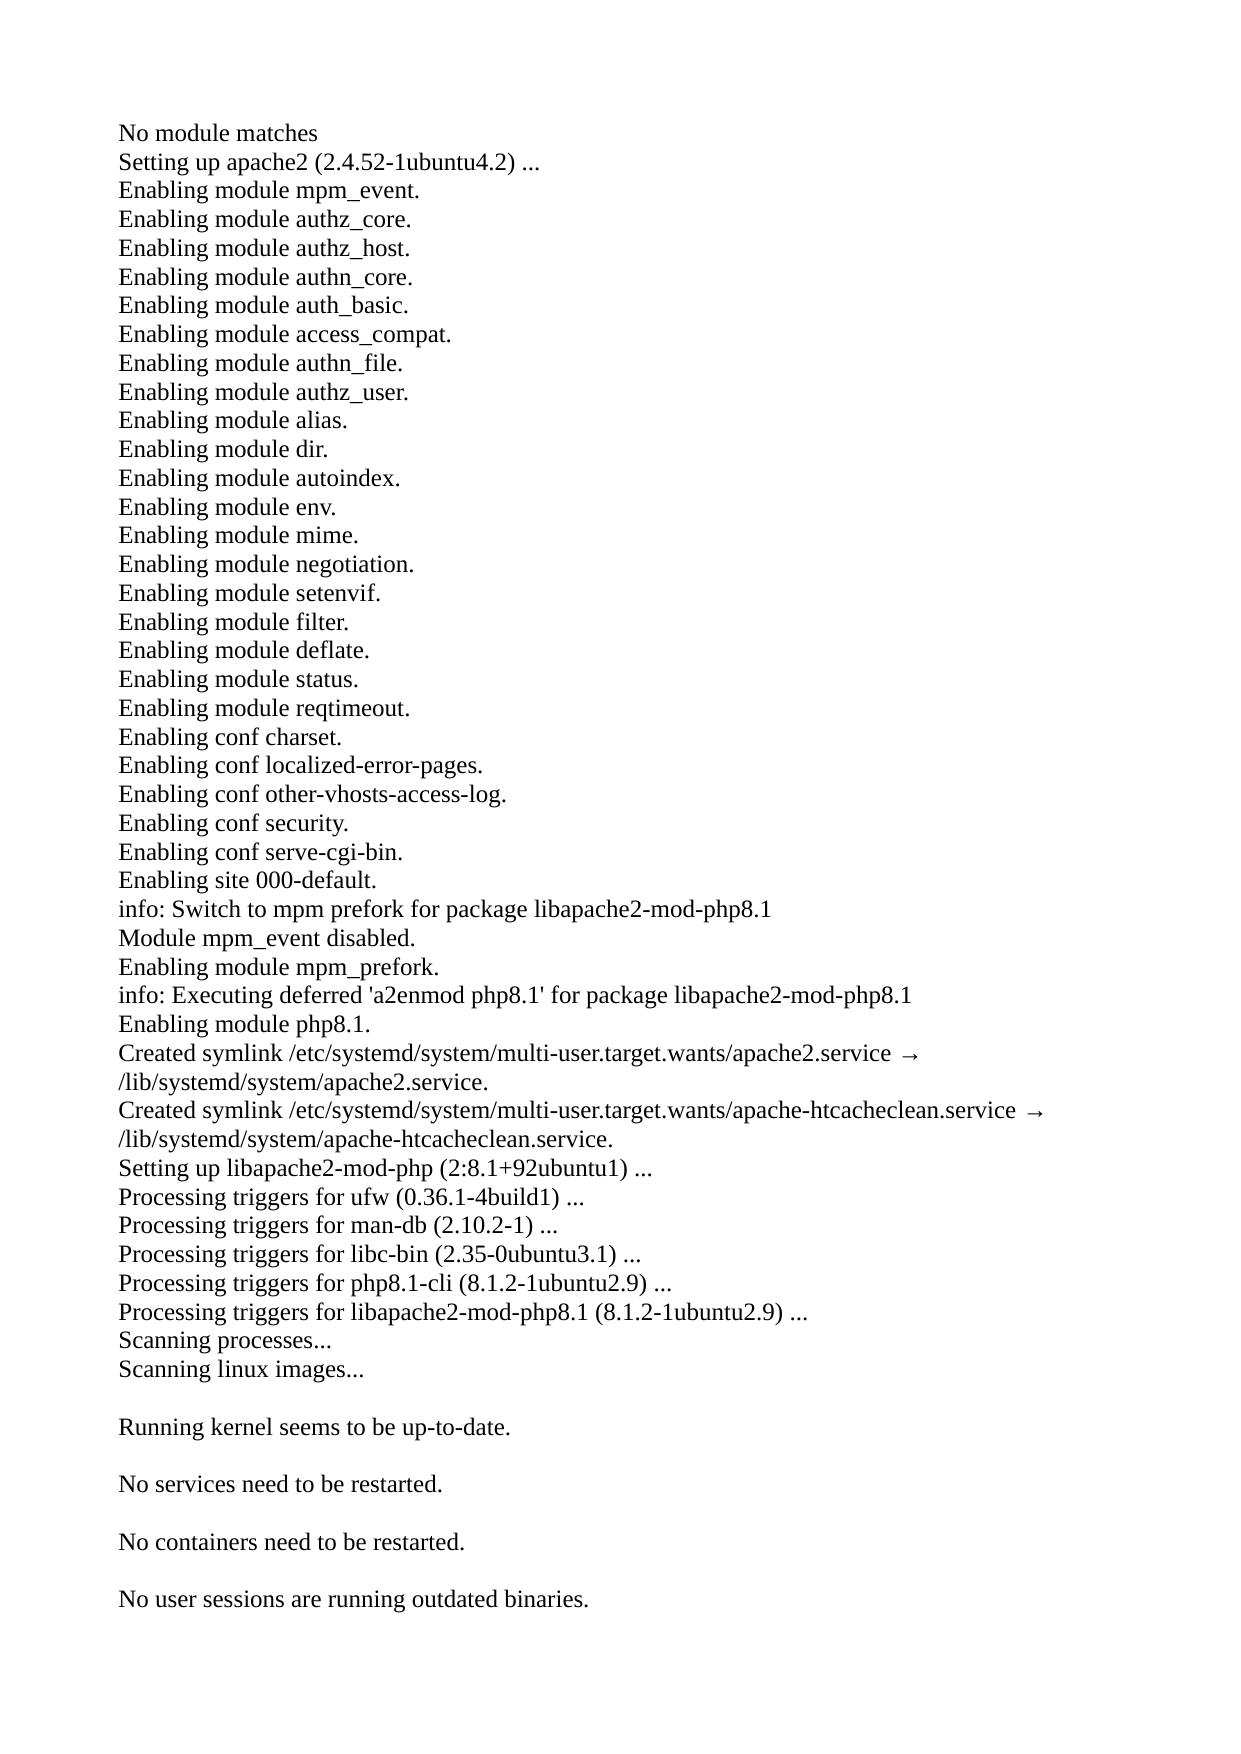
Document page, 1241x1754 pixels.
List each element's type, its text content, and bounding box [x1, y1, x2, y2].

text Setting up apache2 (2.4.52-1ubuntu4.2) ... [118, 147, 1122, 176]
text Enabling module authn_core. [118, 262, 1122, 291]
text Enabling module php8.1. [118, 1009, 1122, 1038]
text Setting up libapache2-mod-php (2:8.1+92ubuntu1) ... [118, 1153, 1122, 1182]
text Enabling module authz_host. [118, 233, 1122, 262]
text Processing triggers for ufw (0.36.1-4build1) ... [118, 1182, 1122, 1211]
text No module matches [118, 118, 1122, 147]
text Enabling conf charset. [118, 722, 1122, 751]
text Created symlink /etc/systemd/system/multi-user.target.wants/apache2.service → /lib/systemd/system/apache2.service. [118, 1038, 1122, 1096]
text No user sessions are running outdated binaries. [118, 1584, 1122, 1613]
text Enabling module status. [118, 664, 1122, 693]
text Enabling module authn_file. [118, 348, 1122, 377]
text No containers need to be restarted. [118, 1527, 1122, 1556]
text Enabling module setenvif. [118, 578, 1122, 607]
text No services need to be restarted. [118, 1469, 1122, 1498]
text Enabling module deflate. [118, 636, 1122, 664]
text Enabling module auth_basic. [118, 291, 1122, 319]
text Processing triggers for libapache2-mod-php8.1 (8.1.2-1ubuntu2.9) ... [118, 1297, 1122, 1326]
text Enabling module alias. [118, 406, 1122, 434]
text info: Switch to mpm prefork for package libapache2-mod-php8.1 [118, 894, 1122, 923]
text Module mpm_event disabled. [118, 923, 1122, 952]
text Enabling module negotiation. [118, 549, 1122, 578]
text Scanning processes... [118, 1326, 1122, 1354]
text Enabling module reqtimeout. [118, 693, 1122, 722]
text Enabling module mime. [118, 521, 1122, 549]
text info: Executing deferred 'a2enmod php8.1' for package libapache2-mod-php8.1 [118, 981, 1122, 1009]
text Enabling module mpm_event. [118, 176, 1122, 204]
text Enabling conf other-vhosts-access-log. [118, 779, 1122, 808]
text Enabling conf serve-cgi-bin. [118, 837, 1122, 866]
text Enabling module authz_core. [118, 204, 1122, 233]
text Enabling conf security. [118, 808, 1122, 837]
text Scanning linux images... [118, 1354, 1122, 1383]
text Enabling module authz_user. [118, 377, 1122, 406]
text Enabling module env. [118, 492, 1122, 521]
text Processing triggers for man-db (2.10.2-1) ... [118, 1211, 1122, 1239]
text Processing triggers for php8.1-cli (8.1.2-1ubuntu2.9) ... [118, 1268, 1122, 1297]
text Enabling module filter. [118, 607, 1122, 636]
text Enabling module autoindex. [118, 463, 1122, 492]
text Enabling conf localized-error-pages. [118, 751, 1122, 779]
text Running kernel seems to be up-to-date. [118, 1412, 1122, 1441]
text Enabling module dir. [118, 434, 1122, 463]
text Processing triggers for libc-bin (2.35-0ubuntu3.1) ... [118, 1239, 1122, 1268]
text Enabling module access_compat. [118, 319, 1122, 348]
text Enabling site 000-default. [118, 866, 1122, 894]
text Created symlink /etc/systemd/system/multi-user.target.wants/apache-htcacheclean.service → /lib/systemd/system/apache-htcacheclean.service. [118, 1096, 1122, 1153]
text Enabling module mpm_prefork. [118, 952, 1122, 981]
